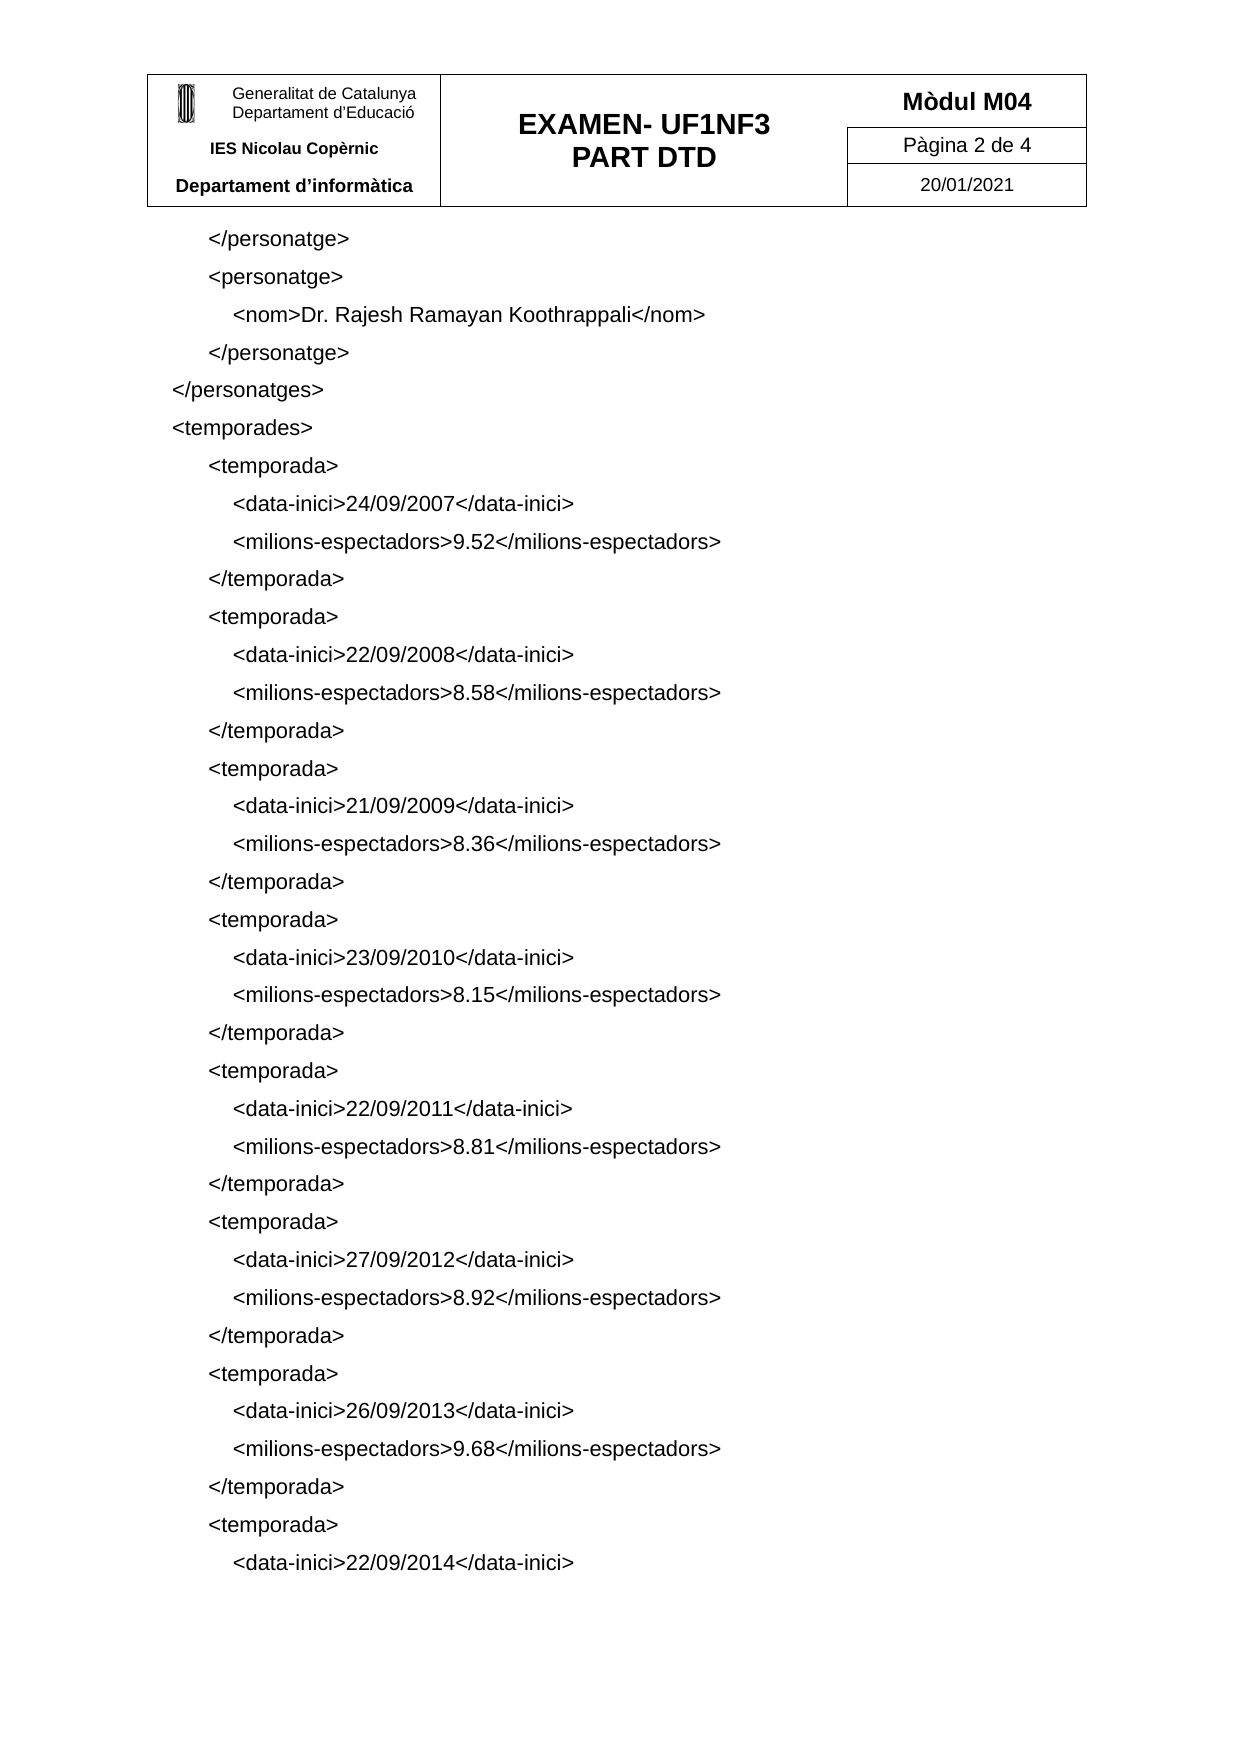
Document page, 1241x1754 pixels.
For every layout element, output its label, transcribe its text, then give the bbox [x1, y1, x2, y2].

text <milions-espectadors>9.52</milions-espectadors> [148, 528, 1092, 554]
text <temporada> [148, 1512, 1092, 1537]
text <milions-espectadors>8.81</milions-espectadors> [148, 1133, 1092, 1159]
text <milions-espectadors>8.15</milions-espectadors> [148, 982, 1092, 1007]
text <temporada> [148, 1360, 1092, 1386]
text </temporada> [148, 566, 1092, 592]
text <data-inici>24/09/2007</data-inici> [148, 491, 1092, 516]
text <temporada> [148, 1058, 1092, 1083]
text <data-inici>22/09/2014</data-inici> [148, 1549, 1092, 1575]
text <data-inici>27/09/2012</data-inici> [148, 1247, 1092, 1272]
text </temporada> [148, 1020, 1092, 1045]
text </personatges> [148, 377, 1092, 402]
text </personatge> [148, 226, 1092, 251]
text <data-inici>26/09/2013</data-inici> [148, 1398, 1092, 1423]
text </temporada> [148, 718, 1092, 743]
text <data-inici>22/09/2011</data-inici> [148, 1096, 1092, 1121]
text <data-inici>21/09/2009</data-inici> [148, 793, 1092, 818]
text </temporada> [148, 1323, 1092, 1348]
text </personatge> [148, 339, 1092, 365]
text <data-inici>22/09/2008</data-inici> [148, 642, 1092, 667]
text <temporada> [148, 604, 1092, 629]
text </temporada> [148, 1474, 1092, 1499]
text <personatge> [148, 264, 1092, 289]
text <nom>Dr. Rajesh Ramayan Koothrappali</nom> [148, 302, 1092, 327]
text </temporada> [148, 869, 1092, 894]
text <milions-espectadors>8.92</milions-espectadors> [148, 1285, 1092, 1310]
text <temporada> [148, 907, 1092, 932]
text <temporada> [148, 755, 1092, 781]
text </temporada> [148, 1171, 1092, 1197]
text <temporades> [148, 415, 1092, 440]
text <data-inici>23/09/2010</data-inici> [148, 944, 1092, 970]
text <temporada> [148, 453, 1092, 478]
text <milions-espectadors>8.36</milions-espectadors> [148, 831, 1092, 856]
text <temporada> [148, 1209, 1092, 1234]
text <milions-espectadors>9.68</milions-espectadors> [148, 1436, 1092, 1461]
text <milions-espectadors>8.58</milions-espectadors> [148, 680, 1092, 705]
